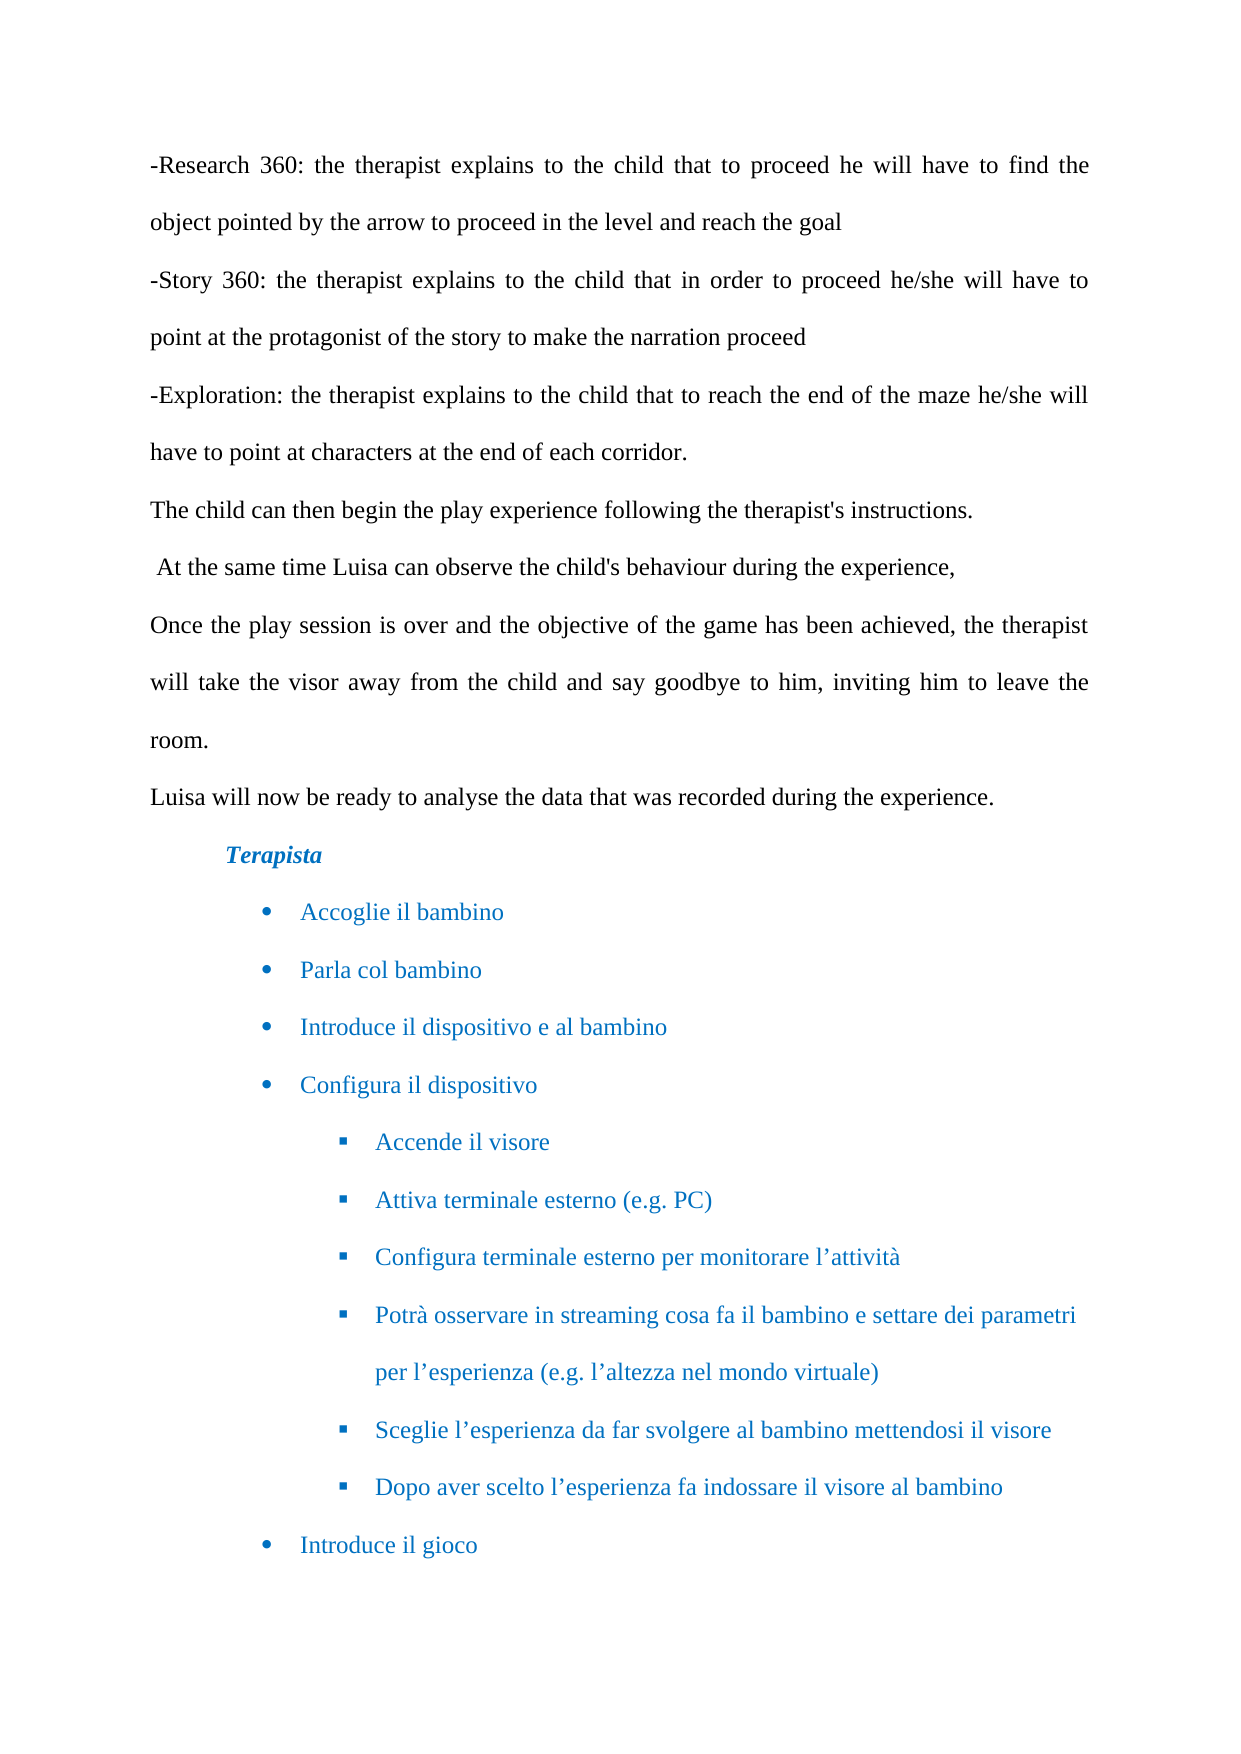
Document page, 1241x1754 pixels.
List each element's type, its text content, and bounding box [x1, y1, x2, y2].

list Accende il visore [337, 1127, 1090, 1156]
text Luisa will now be ready to analyse the data that was recorded during the experience. [150, 782, 1090, 811]
list Configura il dispositivo [262, 1070, 1090, 1099]
list Accoglie il bambino [262, 897, 1090, 926]
list Parla col bambino [262, 955, 1090, 984]
list Sceglie l’esperienza da far svolgere al bambino mettendosi il visore [337, 1415, 1090, 1444]
list Potrà osservare in streaming cosa fa il bambino e settare dei parametri per l’esperienza (e.g. l’altezza nel mondo virtuale) [337, 1300, 1090, 1386]
text The child can then begin the play experience following the therapist's instructions. [150, 495, 1090, 524]
text Terapista [150, 840, 1090, 869]
list Attiva terminale esterno (e.g. PC) [337, 1185, 1090, 1214]
list Configura terminale esterno per monitorare l’attività [337, 1242, 1090, 1271]
list Introduce il gioco [262, 1530, 1090, 1559]
list Dopo aver scelto l’esperienza fa indossare il visore al bambino [337, 1472, 1090, 1501]
list Introduce il dispositivo e al bambino [262, 1012, 1090, 1041]
text -Exploration: the therapist explains to the child that to reach the end of the maze he/she will have to point at characters at the end of each corridor. [150, 380, 1090, 466]
text -Research 360: the therapist explains to the child that to proceed he will have to find the object pointed by the arrow to proceed in the level and reach the goal [150, 150, 1090, 236]
text Once the play session is over and the objective of the game has been achieved, the therapist will take the visor away from the child and say goodbye to him, inviting him to leave the room. [150, 610, 1090, 754]
text -Story 360: the therapist explains to the child that in order to proceed he/she will have to point at the protagonist of the story to make the narration proceed [150, 265, 1090, 351]
text At the same time Luisa can observe the child's behaviour during the experience, [150, 552, 1090, 581]
